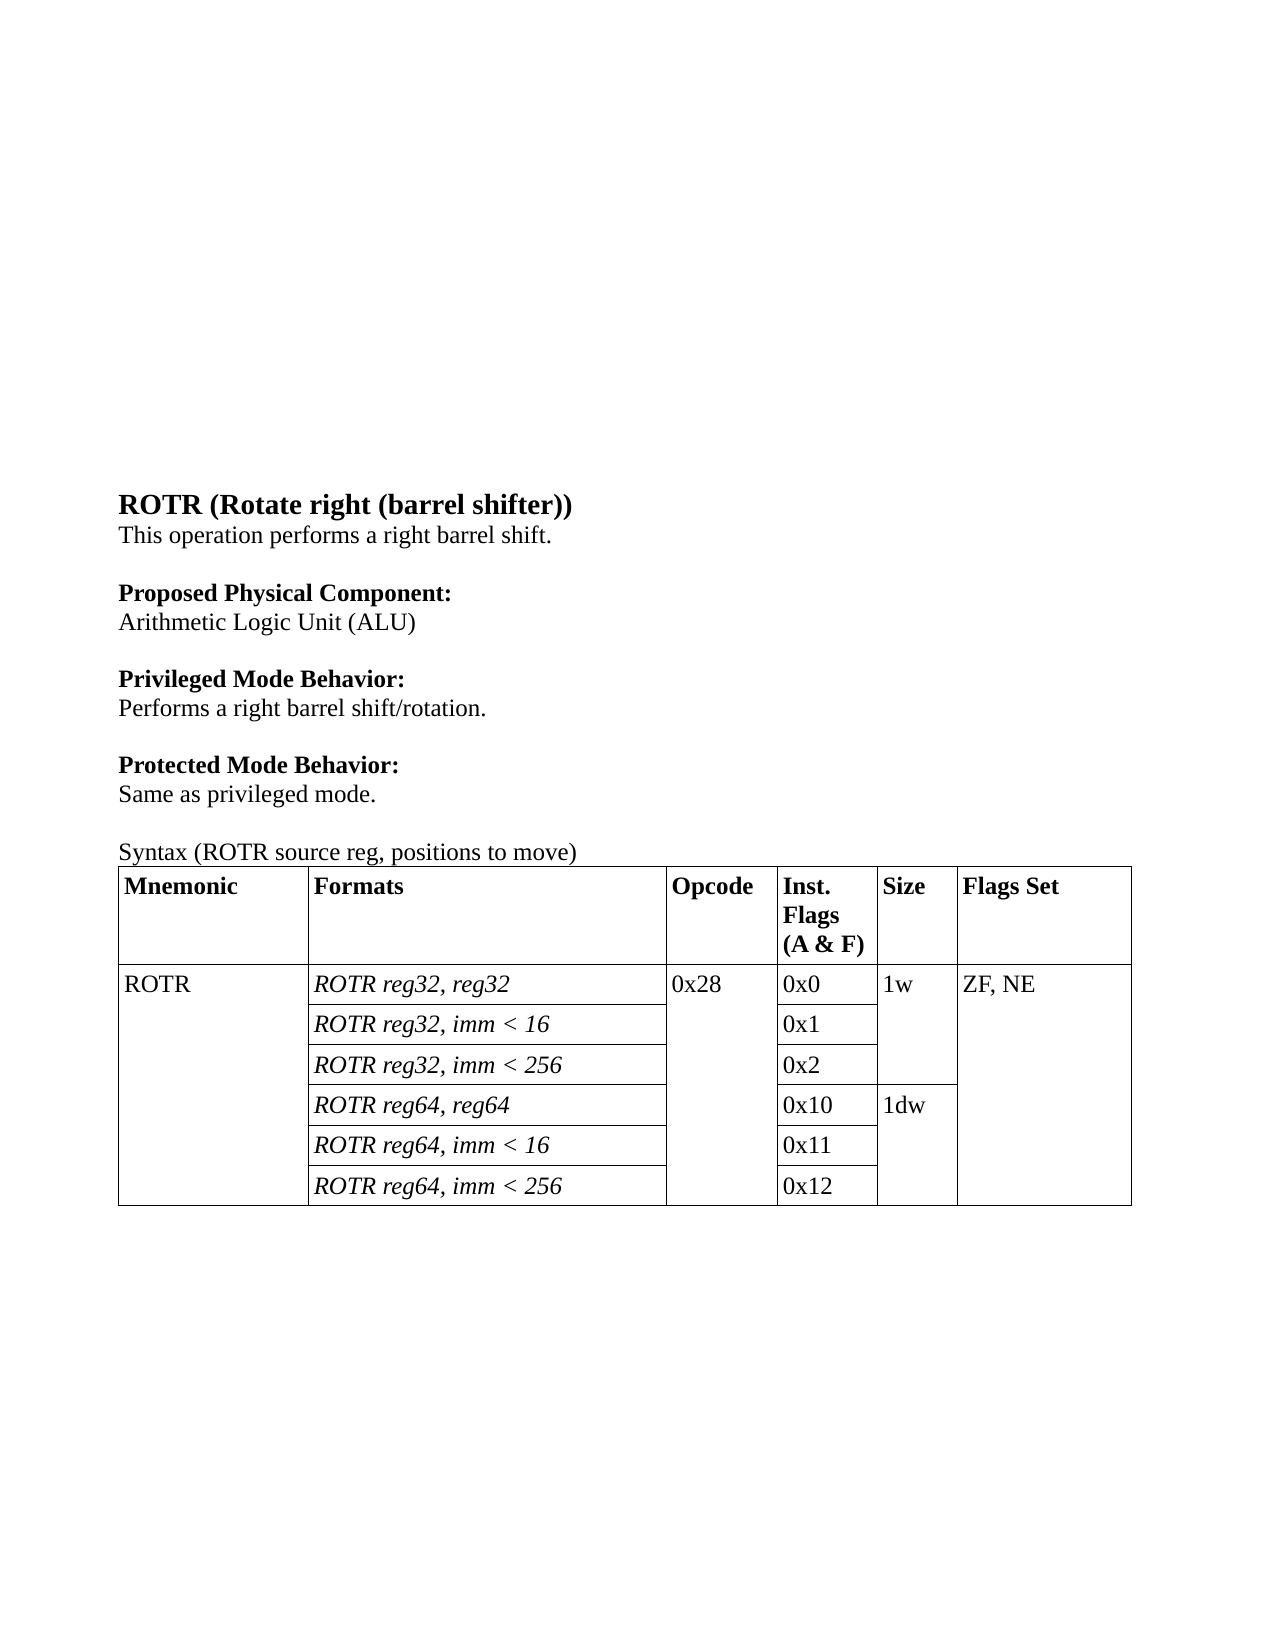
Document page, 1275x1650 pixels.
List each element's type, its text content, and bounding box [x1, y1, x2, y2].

table_cell ZF, NE [958, 965, 1131, 1205]
table_header Opcode [667, 867, 777, 963]
table_cell ROTR reg64, imm < 16 [309, 1126, 666, 1165]
table_cell ROTR reg64, imm < 256 [309, 1166, 666, 1205]
text Proposed Physical Component: [118, 578, 1157, 607]
text Syntax (ROTR source reg, positions to move) [118, 837, 1157, 866]
text Same as privileged mode. [118, 779, 1157, 808]
table_cell ROTR reg32, reg32 [309, 965, 666, 1004]
table_cell 1w [878, 965, 957, 1084]
table_cell 0x2 [778, 1045, 877, 1084]
table_header Inst. Flags (A & F) [778, 867, 877, 963]
text This operation performs a right barrel shift. [118, 521, 1157, 549]
table_header Size [878, 867, 957, 963]
table_cell 1dw [878, 1085, 957, 1205]
table_cell ROTR reg32, imm < 16 [309, 1005, 666, 1044]
text Protected Mode Behavior: [118, 751, 1157, 779]
table_cell 0x11 [778, 1126, 877, 1165]
table_cell ROTR reg32, imm < 256 [309, 1045, 666, 1084]
text Arithmetic Logic Unit (ALU) [118, 607, 1157, 636]
table_cell 0x28 [667, 965, 777, 1205]
text ROTR (Rotate right (barrel shifter)) [118, 487, 1157, 521]
table_cell 0x10 [778, 1085, 877, 1125]
table_cell 0x1 [778, 1005, 877, 1044]
table_header Mnemonic [119, 867, 308, 963]
text Performs a right barrel shift/rotation. [118, 693, 1157, 722]
table_header Formats [309, 867, 666, 963]
table_cell 0x12 [778, 1166, 877, 1205]
table_cell ROTR [119, 965, 308, 1205]
table_cell 0x0 [778, 965, 877, 1004]
table_cell ROTR reg64, reg64 [309, 1085, 666, 1125]
table_header Flags Set [958, 867, 1131, 963]
text Privileged Mode Behavior: [118, 664, 1157, 693]
